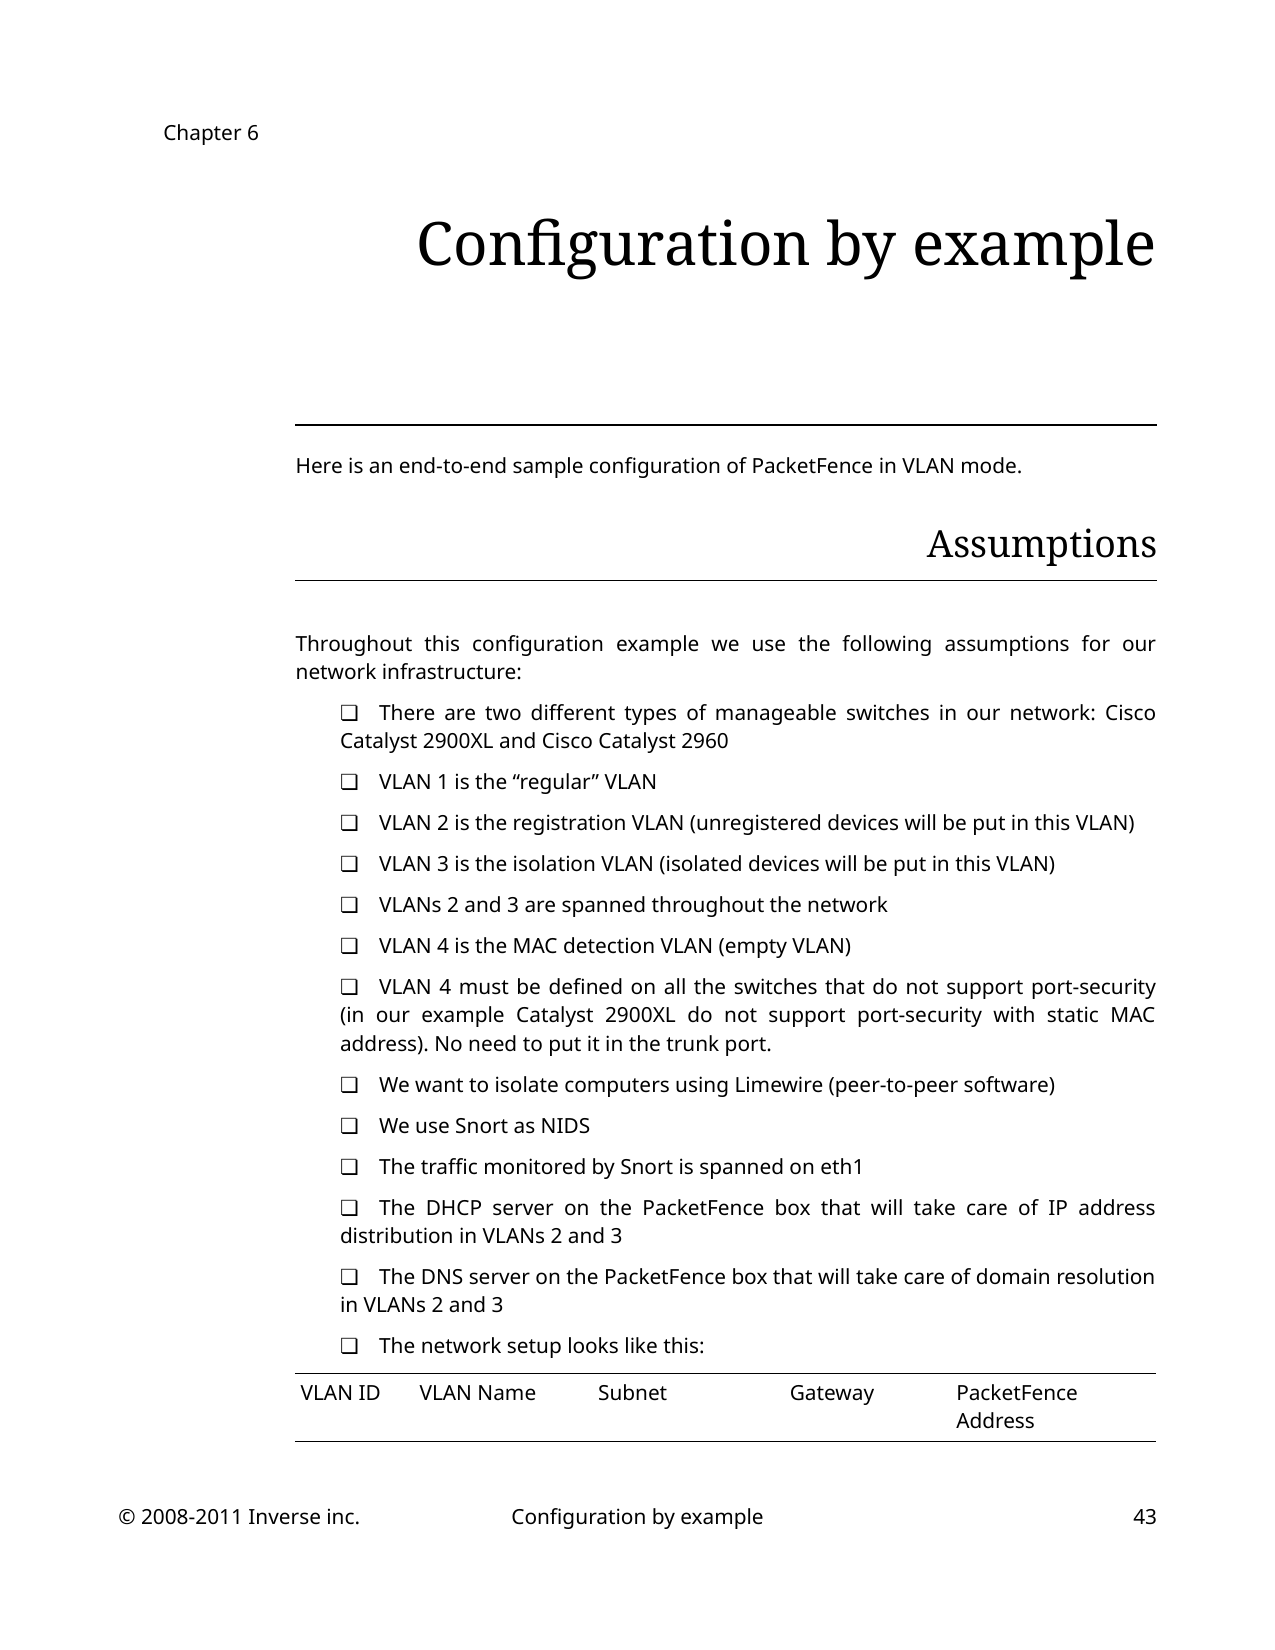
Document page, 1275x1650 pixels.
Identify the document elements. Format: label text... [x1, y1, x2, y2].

list ❏ VLAN 3 is the isolation VLAN (isolated devices will be put in this VLAN) [340, 849, 1157, 878]
table_header VLAN ID [295, 1374, 414, 1441]
list ❏ We want to isolate computers using Limewire (peer-to-peer software) [340, 1070, 1157, 1098]
list ❏ VLANs 2 and 3 are spanned throughout the network [340, 890, 1157, 919]
text Throughout this configuration example we use the following assumptions for our network infrastructure: [295, 629, 1157, 686]
text Here is an end-to-end sample configuration of PacketFence in VLAN mode. [295, 451, 1157, 480]
table_header VLAN Name [414, 1374, 592, 1441]
subtitle Assumptions [295, 517, 1157, 580]
list ❏ We use Snort as NIDS [340, 1111, 1157, 1139]
list ❏ VLAN 4 is the MAC detection VLAN (empty VLAN) [340, 931, 1157, 959]
list ❏ The DHCP server on the PacketFence box that will take care of IP address distribution in VLANs 2 and 3 [340, 1193, 1157, 1249]
table_header Gateway [784, 1374, 950, 1441]
table_header PacketFence Address [950, 1374, 1156, 1441]
list ❏ VLAN 2 is the registration VLAN (unregistered devices will be put in this VLAN) [340, 808, 1157, 837]
list ❏ The traffic monitored by Snort is spanned on eth1 [340, 1152, 1157, 1180]
list ❏ VLAN 1 is the “regular” VLAN [340, 767, 1157, 796]
list ❏ VLAN 4 must be defined on all the switches that do not support port-security (in our example Catalyst 2900XL do not support port-security with static MAC address). No need to put it in the trunk port. [340, 972, 1157, 1057]
list ❏ There are two different types of manageable switches in our network: Cisco Catalyst 2900XL and Cisco Catalyst 2960 [340, 698, 1157, 755]
list ❏ The network setup looks like this: [340, 1331, 1157, 1360]
subtitle Configuration by example [295, 201, 1157, 424]
list ❏ The DNS server on the PacketFence box that will take care of domain resolution in VLANs 2 and 3 [340, 1262, 1157, 1319]
table_header Subnet [592, 1374, 784, 1441]
